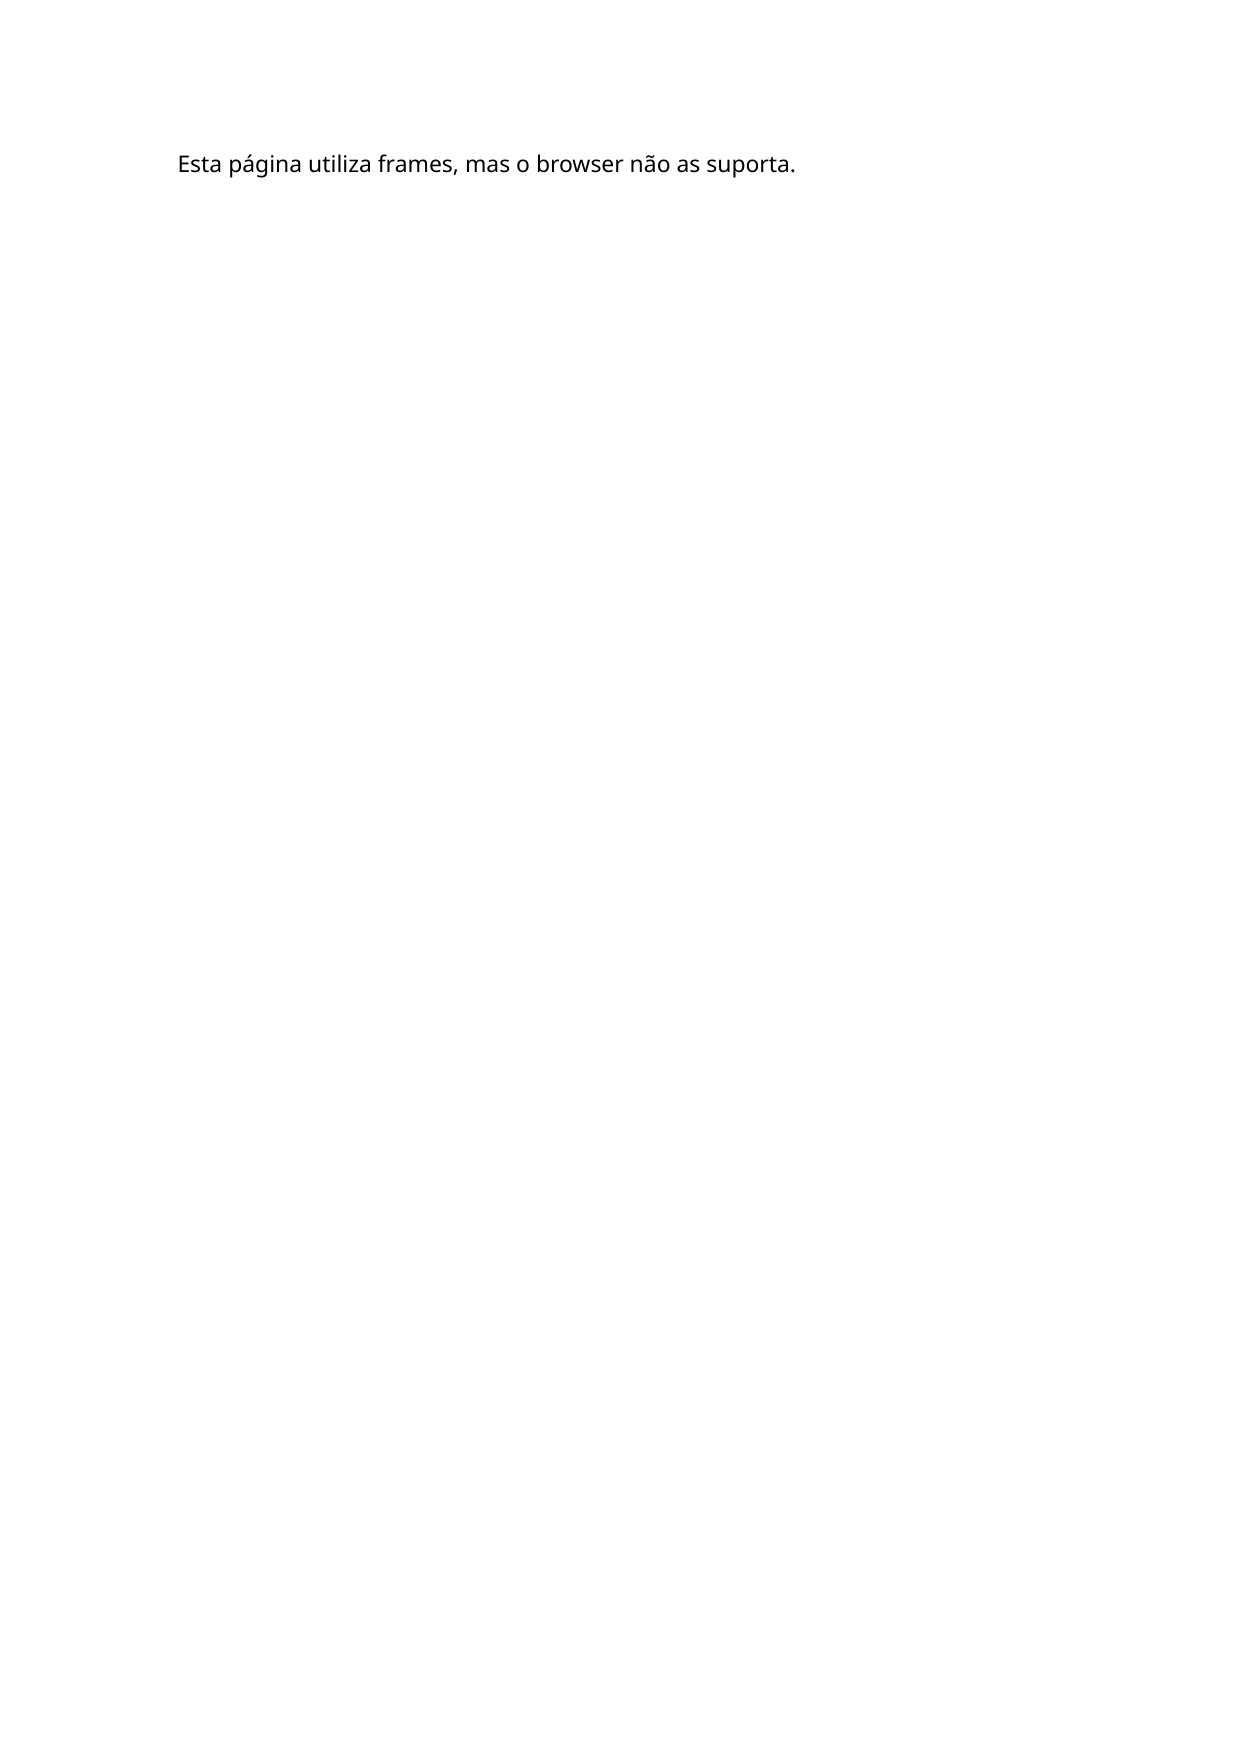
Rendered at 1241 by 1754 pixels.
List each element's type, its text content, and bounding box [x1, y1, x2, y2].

text Esta página utiliza frames, mas o browser não as suporta. [177, 148, 1063, 179]
